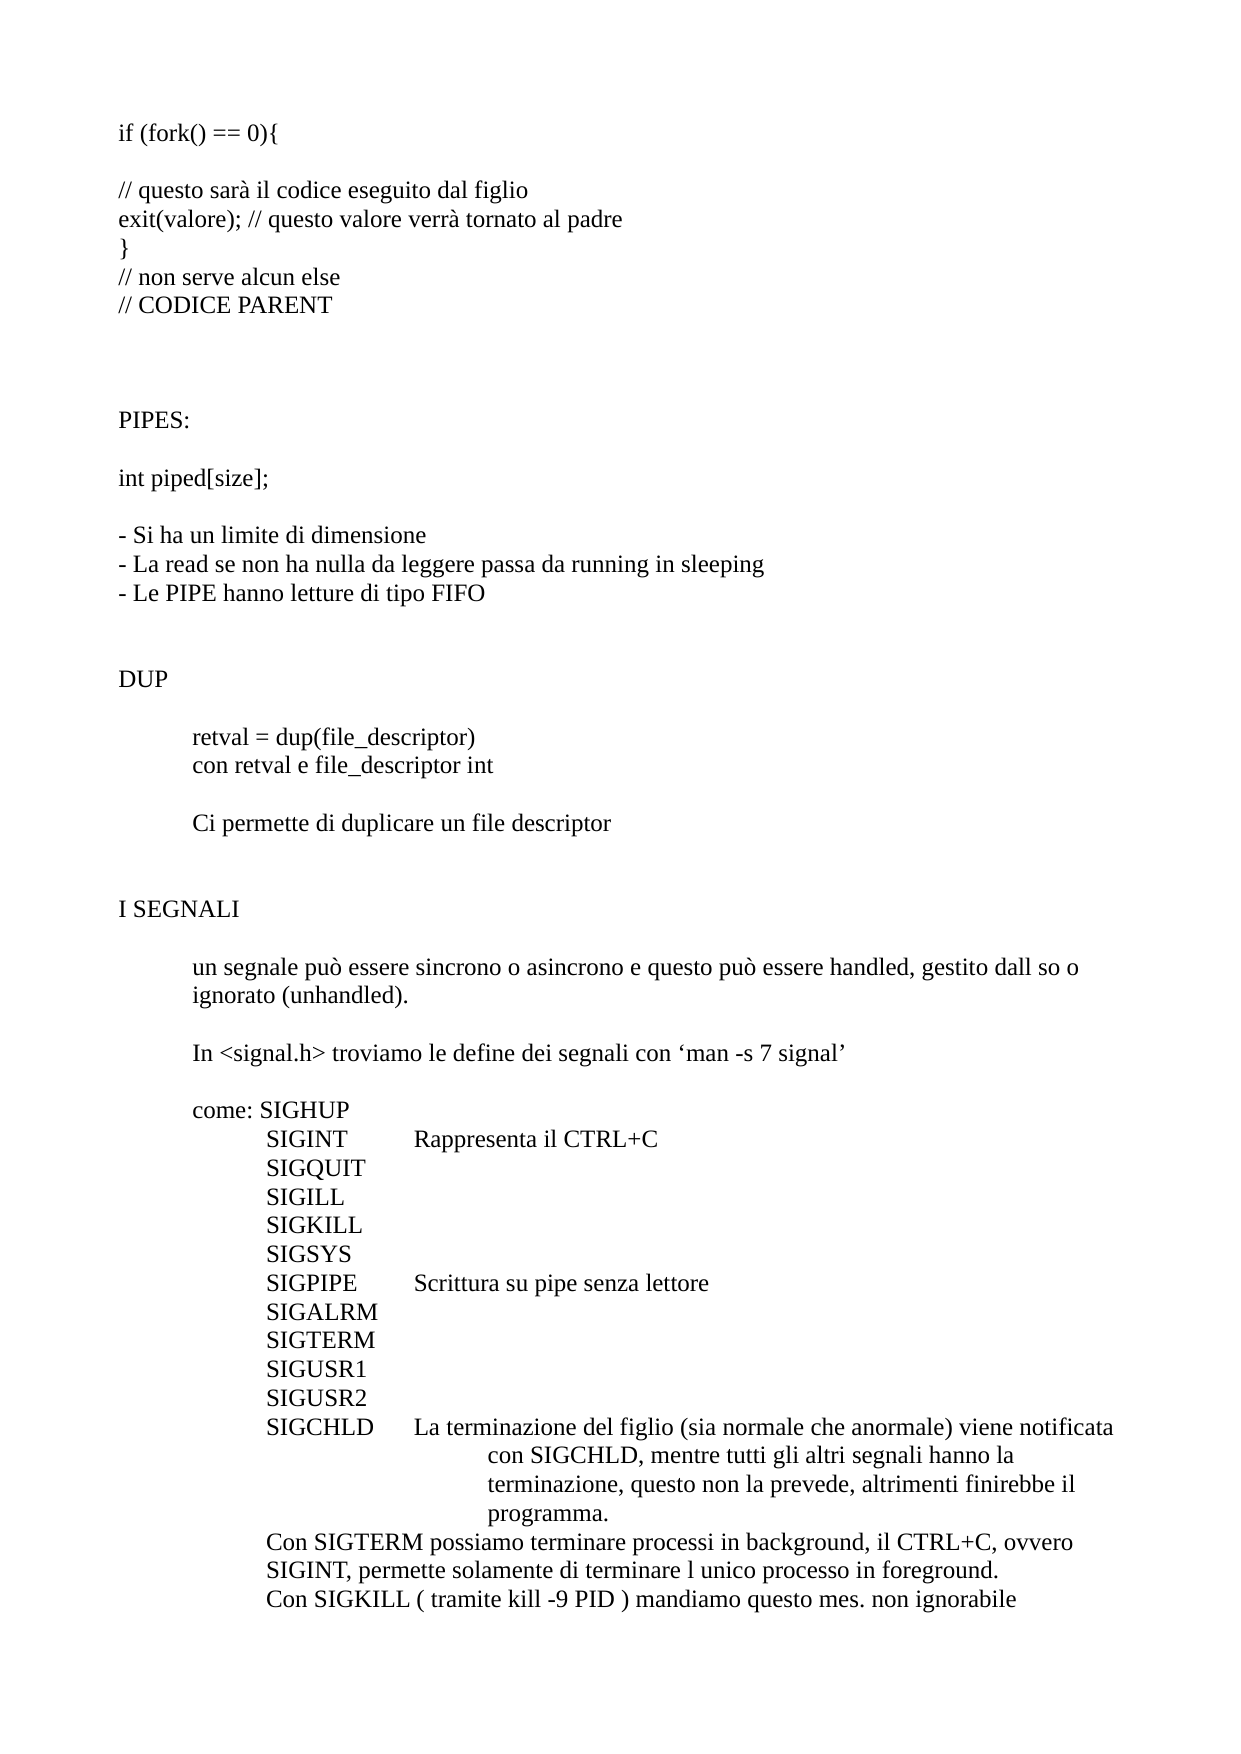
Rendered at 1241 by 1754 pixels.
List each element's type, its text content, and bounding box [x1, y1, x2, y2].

text SIGPIPE Scrittura su pipe senza lettore [118, 1268, 1122, 1297]
text SIGUSR2 [118, 1383, 1122, 1412]
text // non serve alcun else [118, 262, 1122, 291]
text come: SIGHUP [118, 1096, 1122, 1124]
text retval = dup(file_descriptor) [118, 722, 1122, 751]
text I SEGNALI [118, 894, 1122, 923]
text Con SIGTERM possiamo terminare processi in background, il CTRL+C, ovvero SIGINT, permette solamente di terminare l unico processo in foreground. [118, 1527, 1122, 1584]
text SIGALRM [118, 1297, 1122, 1326]
text PIPES: [118, 406, 1122, 434]
text SIGSYS [118, 1239, 1122, 1268]
text un segnale può essere sincrono o asincrono e questo può essere handled, gestito dall so o ignorato (unhandled). [118, 952, 1122, 1009]
text } [118, 233, 1122, 262]
text SIGILL [118, 1182, 1122, 1211]
text In <signal.h> troviamo le define dei segnali con ‘man -s 7 signal’ [118, 1038, 1122, 1067]
text if (fork() == 0){ [118, 118, 1122, 147]
text con retval e file_descriptor int [118, 751, 1122, 779]
text - Si ha un limite di dimensione [118, 521, 1122, 549]
text // CODICE PARENT [118, 291, 1122, 319]
text SIGINT Rappresenta il CTRL+C [118, 1124, 1122, 1153]
text // questo sarà il codice eseguito dal figlio [118, 176, 1122, 204]
text SIGQUIT [118, 1153, 1122, 1182]
text int piped[size]; [118, 463, 1122, 492]
text DUP [118, 664, 1122, 693]
text - La read se non ha nulla da leggere passa da running in sleeping [118, 549, 1122, 578]
text - Le PIPE hanno letture di tipo FIFO [118, 578, 1122, 607]
text Ci permette di duplicare un file descriptor [118, 808, 1122, 837]
text exit(valore); // questo valore verrà tornato al padre [118, 204, 1122, 233]
text SIGTERM [118, 1326, 1122, 1354]
text Con SIGKILL ( tramite kill -9 PID ) mandiamo questo mes. non ignorabile [118, 1584, 1122, 1613]
text SIGUSR1 [118, 1354, 1122, 1383]
text SIGCHLD La terminazione del figlio (sia normale che anormale) viene notificata con SIGCHLD, mentre tutti gli altri segnali hanno la terminazione, questo non la prevede, altrimenti finirebbe il programma. [118, 1412, 1122, 1527]
text SIGKILL [118, 1211, 1122, 1239]
